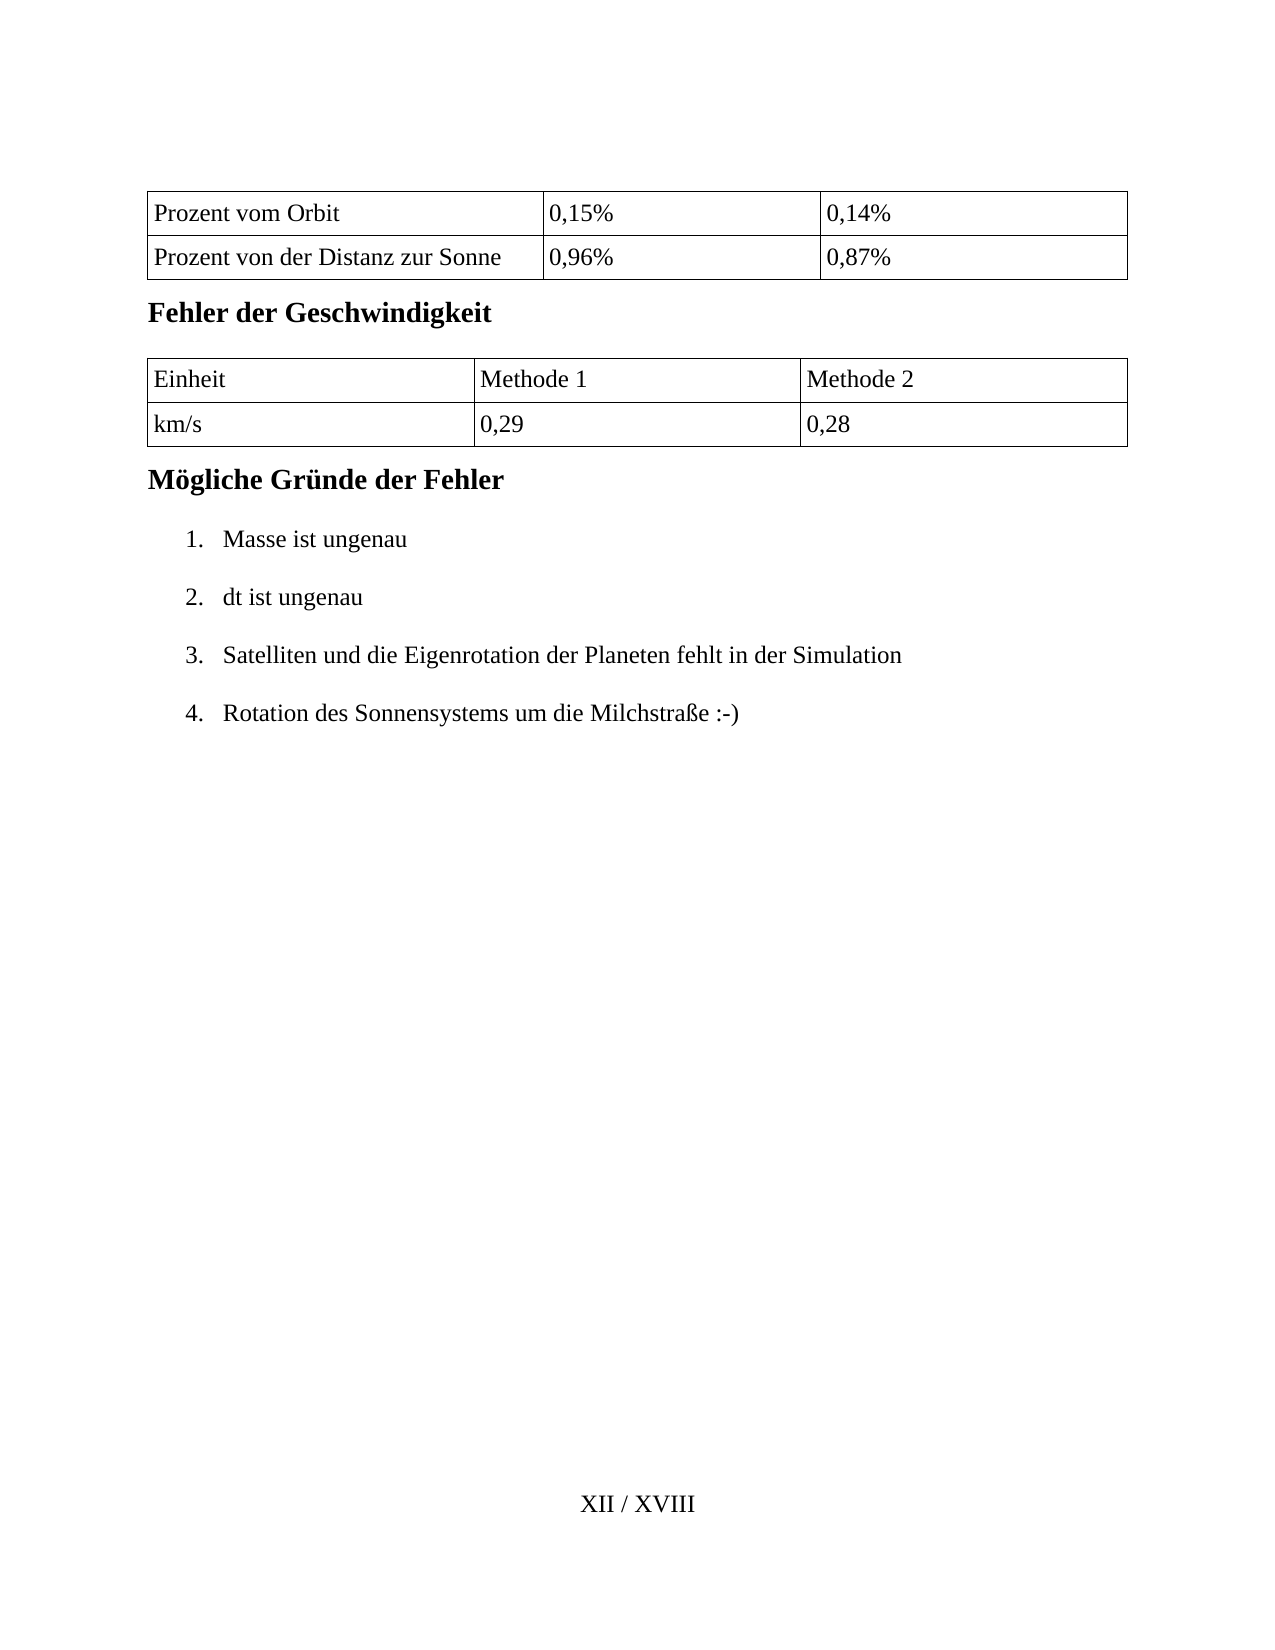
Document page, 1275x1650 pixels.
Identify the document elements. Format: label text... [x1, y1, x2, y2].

table_cell Prozent von der Distanz zur Sonne [148, 236, 543, 279]
list Masse ist ungenau [185, 524, 1127, 553]
table_header Methode 2 [801, 359, 1127, 402]
list Rotation des Sonnensystems um die Milchstraße :-) [185, 698, 1127, 726]
table_cell Prozent vom Orbit [148, 192, 543, 235]
table_cell 0,15% [544, 192, 820, 235]
table_cell km/s [148, 403, 474, 446]
table_cell 0,14% [821, 192, 1127, 235]
list dt ist ungenau [185, 582, 1127, 611]
table_cell 0,29 [475, 403, 800, 446]
table_cell 0,28 [801, 403, 1127, 446]
table_header Einheit [148, 359, 474, 402]
table_header Methode 1 [475, 359, 800, 402]
table_cell 0,96% [544, 236, 820, 279]
table_cell 0,87% [821, 236, 1127, 279]
list Satelliten und die Eigenrotation der Planeten fehlt in der Simulation [185, 640, 1127, 669]
subtitle Fehler der Geschwindigkeit [148, 295, 1127, 328]
subtitle Mögliche Gründe der Fehler [148, 462, 1127, 495]
